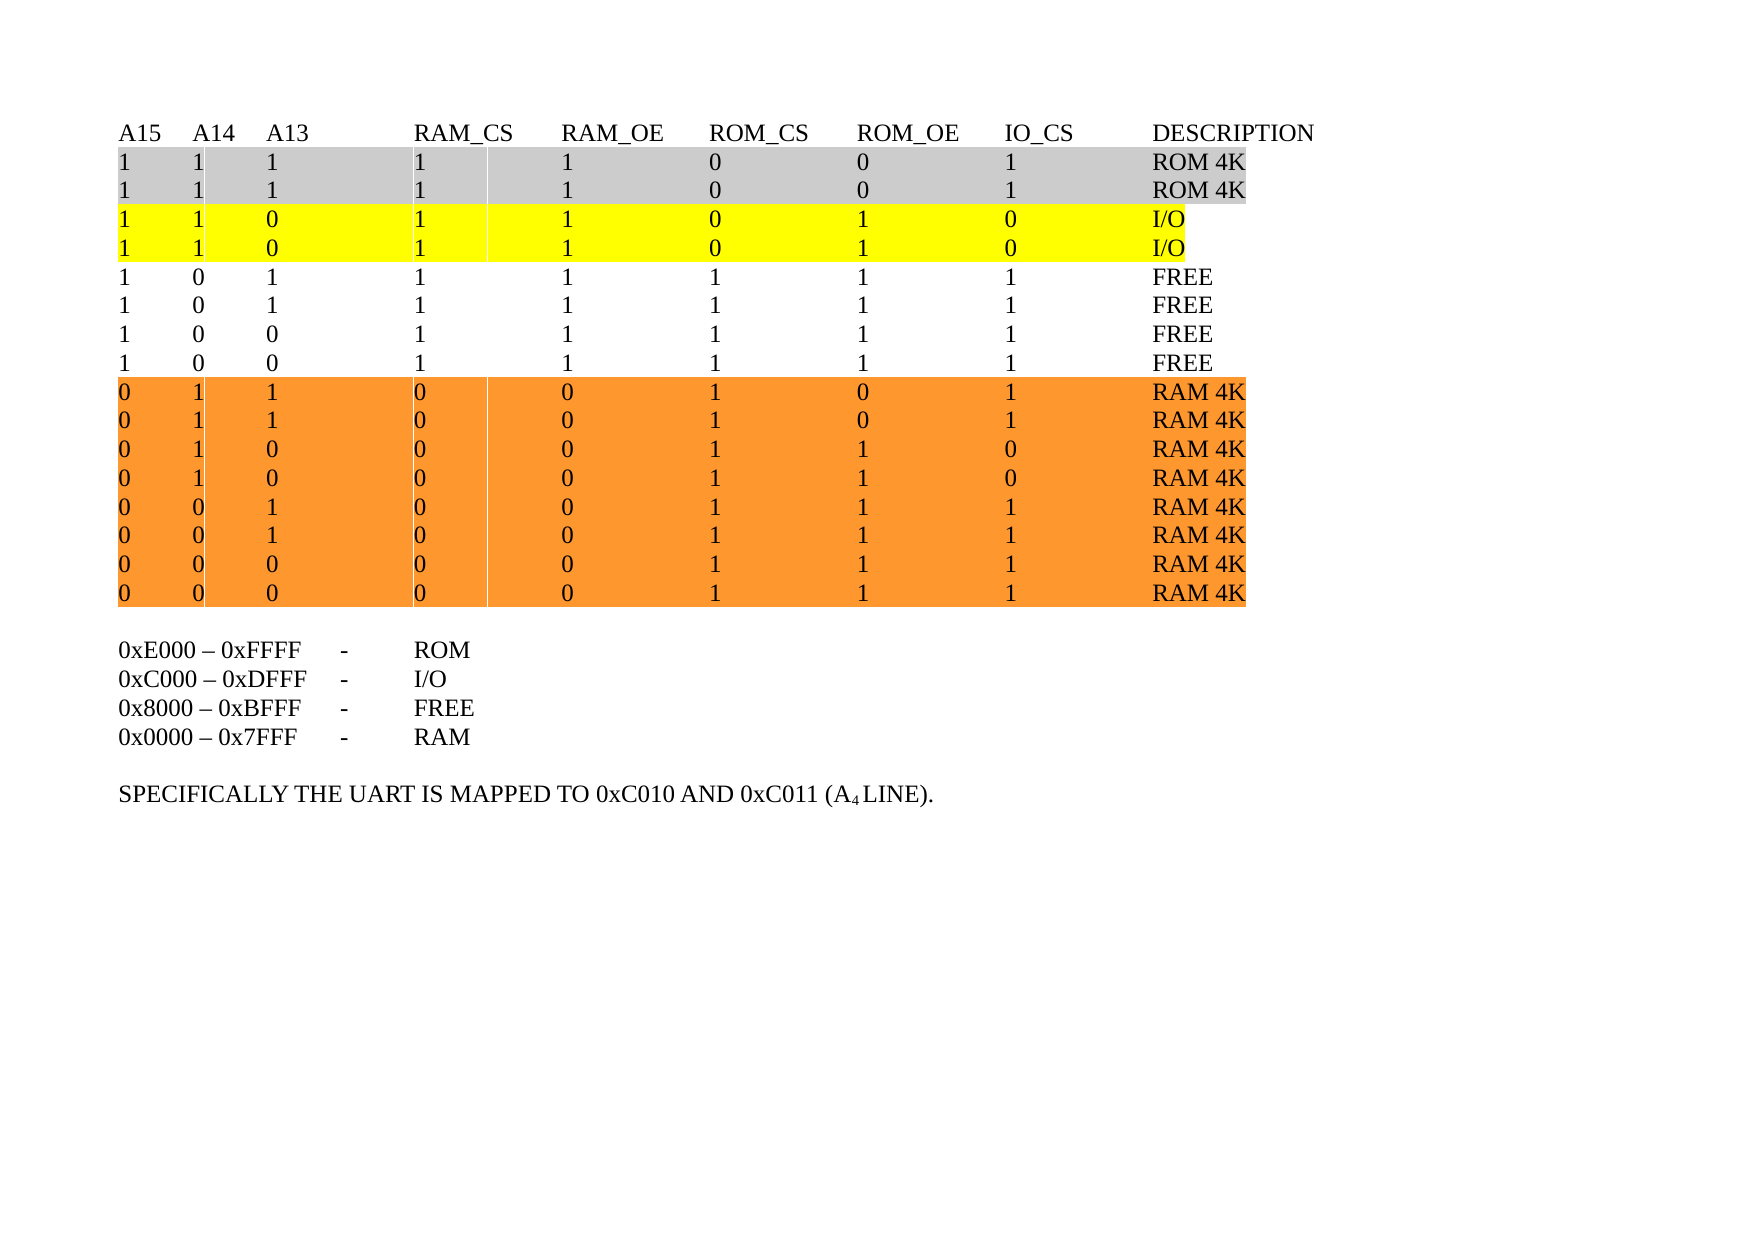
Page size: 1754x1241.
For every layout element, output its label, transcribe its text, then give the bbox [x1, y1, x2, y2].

text 0x8000 – 0xBFFF - FREE [118, 693, 1636, 722]
text 1 0 0 1 1 1 1 1 FREE [118, 319, 1636, 348]
text A15 A14 A13 RAM_CS RAM_OE ROM_CS ROM_OE IO_CS DESCRIPTION [118, 118, 1636, 147]
text 1 0 0 1 1 1 1 1 FREE [118, 348, 1636, 377]
text 0 0 0 0 0 1 1 1 RAM 4K [118, 549, 1636, 578]
text 0 0 0 0 0 1 1 1 RAM 4K [118, 578, 1636, 607]
text 1 1 0 1 1 0 1 0 I/O [118, 233, 1636, 262]
text 0 1 0 0 0 1 1 0 RAM 4K [118, 434, 1636, 463]
text 0x0000 – 0x7FFF - RAM [118, 722, 1636, 751]
text 0 0 1 0 0 1 1 1 RAM 4K [118, 492, 1636, 521]
text 0 1 0 0 0 1 1 0 RAM 4K [118, 463, 1636, 492]
text 1 1 0 1 1 0 1 0 I/O [118, 204, 1636, 233]
text 0xE000 – 0xFFFF - ROM [118, 636, 1636, 664]
text 0 0 1 0 0 1 1 1 RAM 4K [118, 521, 1636, 549]
text 1 0 1 1 1 1 1 1 FREE [118, 291, 1636, 319]
text 1 1 1 1 1 0 0 1 ROM 4K [118, 176, 1636, 204]
text 1 1 1 1 1 0 0 1 ROM 4K [118, 147, 1636, 176]
text 0xC000 – 0xDFFF - I/O [118, 664, 1636, 693]
text 1 0 1 1 1 1 1 1 FREE [118, 262, 1636, 291]
text 0 1 1 0 0 1 0 1 RAM 4K [118, 377, 1636, 406]
text SPECIFICALLY THE UART IS MAPPED TO 0xC010 AND 0xC011 (A4 LINE). [118, 779, 1636, 808]
text 0 1 1 0 0 1 0 1 RAM 4K [118, 406, 1636, 434]
